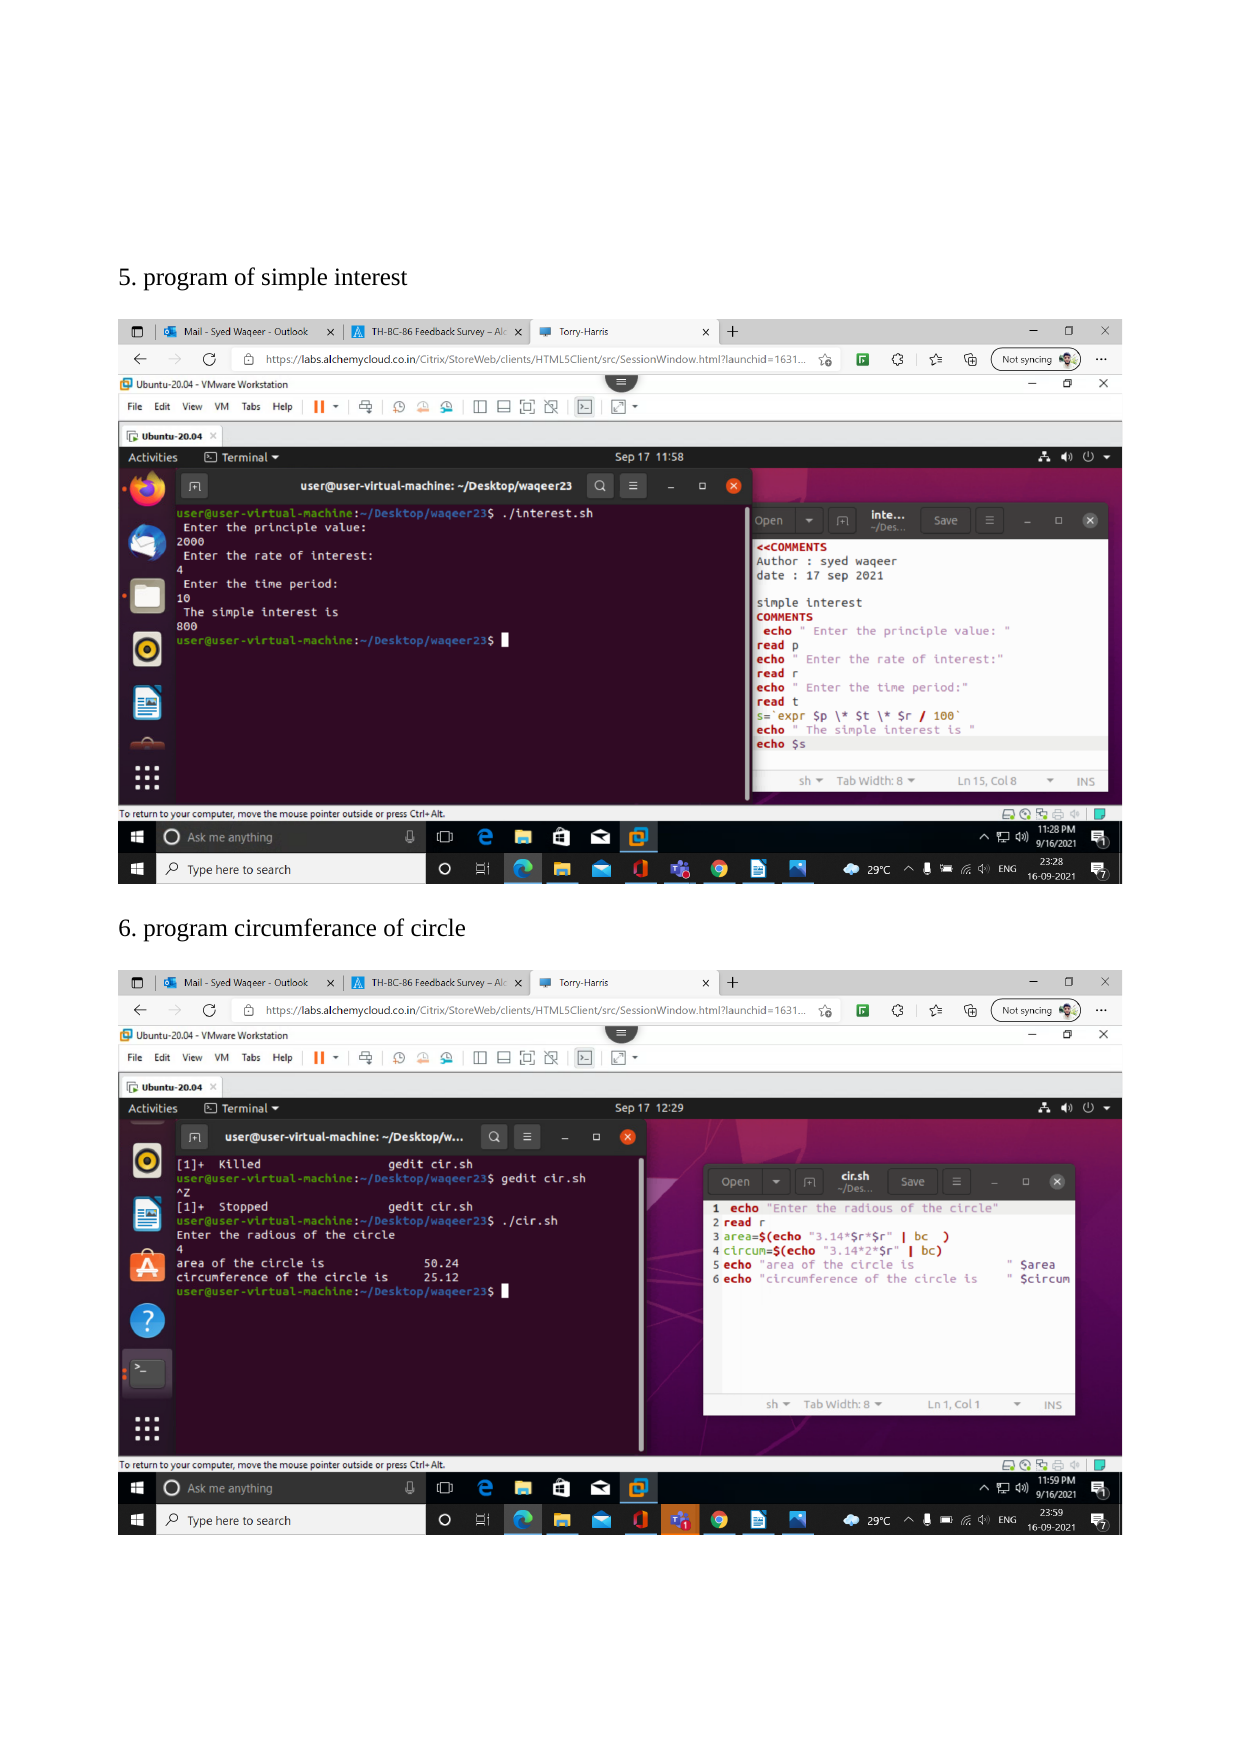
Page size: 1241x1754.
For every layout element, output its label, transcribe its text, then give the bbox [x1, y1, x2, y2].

text 5. program of simple interest [118, 262, 1122, 291]
text 6. program circumferance of circle [118, 913, 1122, 942]
picture [118, 970, 1123, 1535]
picture [118, 319, 1123, 884]
